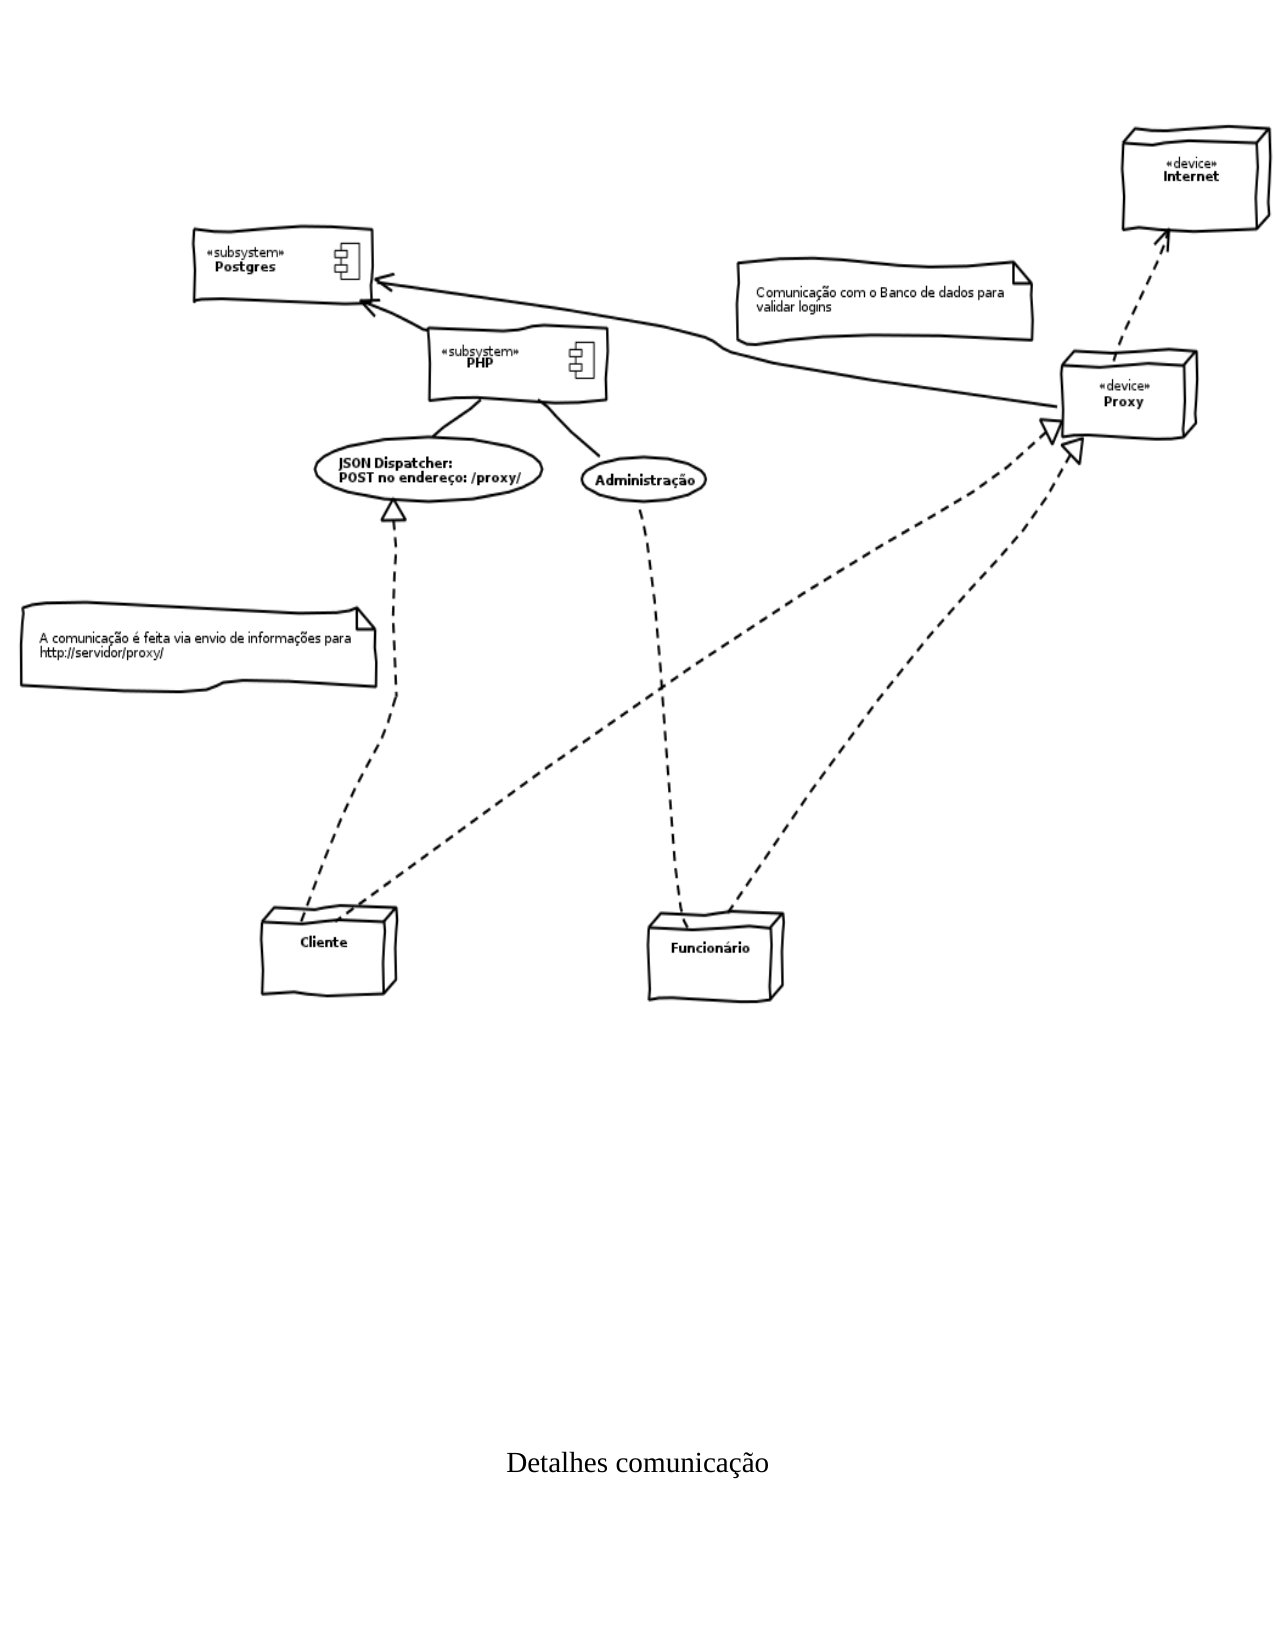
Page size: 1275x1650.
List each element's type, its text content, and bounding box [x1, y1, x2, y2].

text Detalhes comunicação [118, 1445, 1157, 1478]
picture [14, 122, 1275, 1009]
